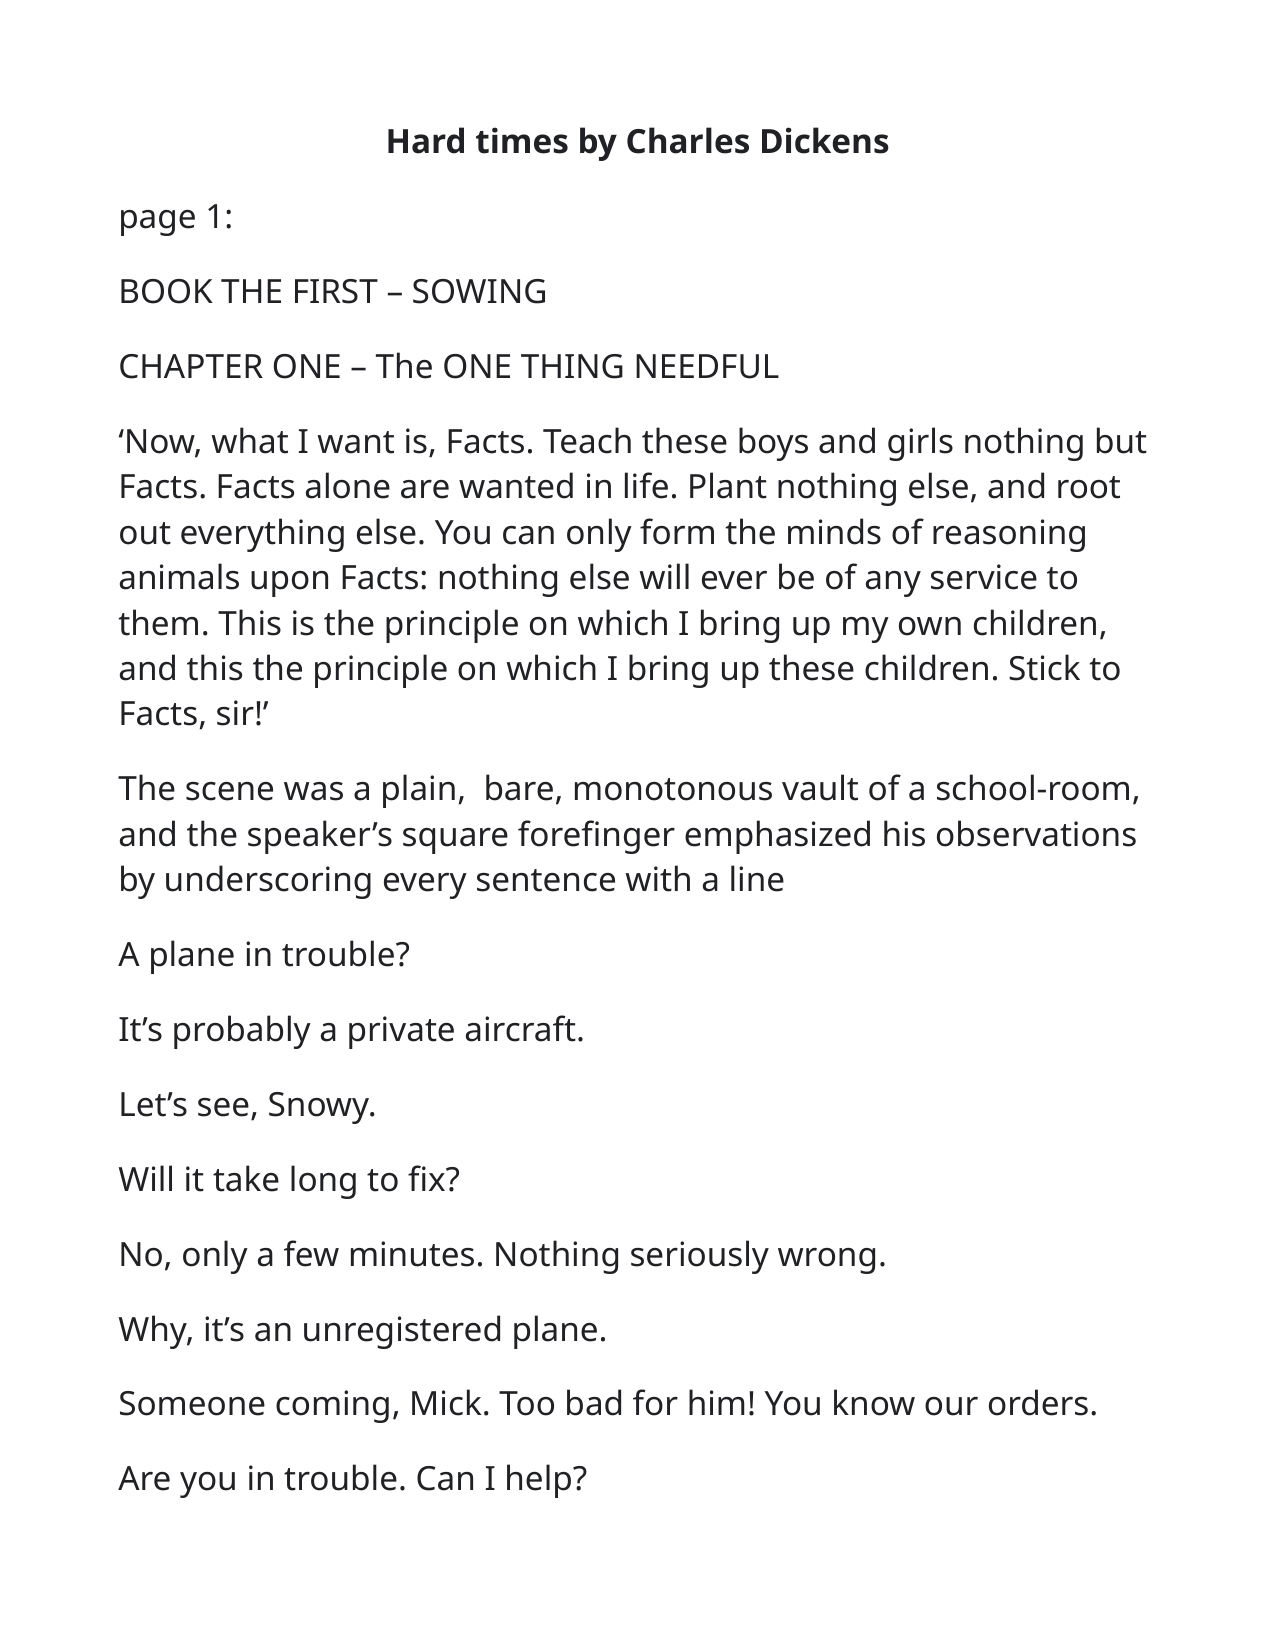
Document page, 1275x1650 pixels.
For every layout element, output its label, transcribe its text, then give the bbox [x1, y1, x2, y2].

text Let’s see, Snowy. [118, 1081, 1157, 1126]
text Someone coming, Mick. Too bad for him! You know our orders. [118, 1380, 1157, 1426]
text It’s probably a private aircraft. [118, 1006, 1157, 1051]
text Hard times by Charles Dickens [118, 118, 1157, 163]
text CHAPTER ONE – The ONE THING NEEDFUL [118, 343, 1157, 388]
text Why, it’s an unregistered plane. [118, 1305, 1157, 1351]
text ‘Now, what I want is, Facts. Teach these boys and girls nothing but Facts. Facts alone are wanted in life. Plant nothing else, and root out everything else. You can only form the minds of reasoning animals upon Facts: nothing else will ever be of any service to them. This is the principle on which I bring up my own children, and this the principle on which I bring up these children. Stick to Facts, sir!’ [118, 418, 1157, 736]
text Will it take long to fix? [118, 1156, 1157, 1201]
text BOOK THE FIRST – SOWING [118, 268, 1157, 313]
text page 1: [118, 193, 1157, 238]
text No, only a few minutes. Nothing seriously wrong. [118, 1230, 1157, 1276]
text Are you in trouble. Can I help? [118, 1455, 1157, 1501]
text The scene was a plain, bare, monotonous vault of a school-room, and the speaker’s square forefinger emphasized his observations by underscoring every sentence with a line [118, 765, 1157, 901]
text A plane in trouble? [118, 931, 1157, 976]
